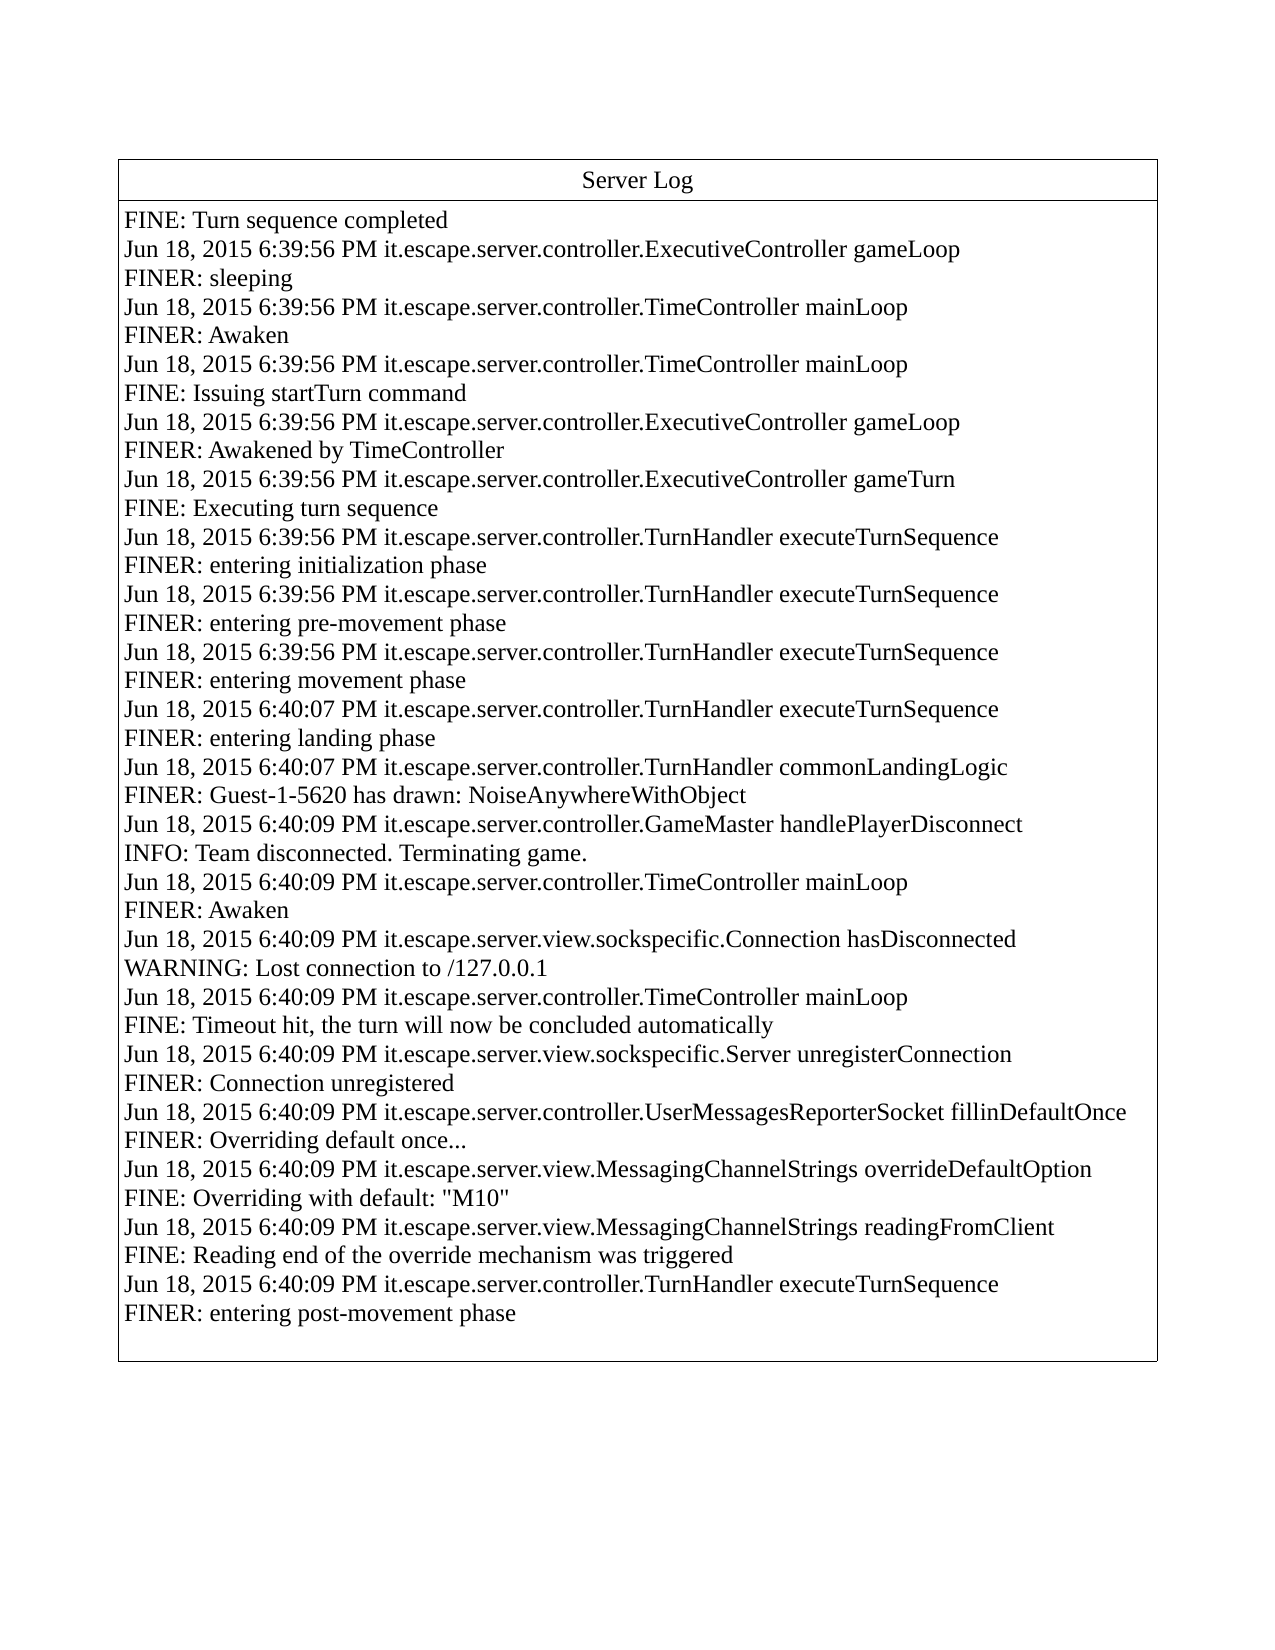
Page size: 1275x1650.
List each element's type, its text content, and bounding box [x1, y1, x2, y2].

table_header Server Log [119, 160, 1157, 200]
table_cell FINE: Turn sequence completed Jun 18, 2015 6:39:56 PM it.escape.server.controller.ExecutiveController gameLoop FINER: sleeping Jun 18, 2015 6:39:56 PM it.escape.server.controller.TimeController mainLoop FINER: Awaken Jun 18, 2015 6:39:56 PM it.escape.server.controller.TimeController mainLoop FINE: Issuing startTurn command Jun 18, 2015 6:39:56 PM it.escape.server.controller.ExecutiveController gameLoop FINER: Awakened by TimeController Jun 18, 2015 6:39:56 PM it.escape.server.controller.ExecutiveController gameTurn FINE: Executing turn sequence Jun 18, 2015 6:39:56 PM it.escape.server.controller.TurnHandler executeTurnSequence FINER: entering initialization phase Jun 18, 2015 6:39:56 PM it.escape.server.controller.TurnHandler executeTurnSequence FINER: entering pre-movement phase Jun 18, 2015 6:39:56 PM it.escape.server.controller.TurnHandler executeTurnSequence FINER: entering movement phase Jun 18, 2015 6:40:07 PM it.escape.server.controller.TurnHandler executeTurnSequence FINER: entering landing phase Jun 18, 2015 6:40:07 PM it.escape.server.controller.TurnHandler commonLandingLogic FINER: Guest-1-5620 has drawn: NoiseAnywhereWithObject Jun 18, 2015 6:40:09 PM it.escape.server.controller.GameMaster handlePlayerDisconnect INFO: Team disconnected. Terminating game. Jun 18, 2015 6:40:09 PM it.escape.server.controller.TimeController mainLoop FINER: Awaken Jun 18, 2015 6:40:09 PM it.escape.server.view.sockspecific.Connection hasDisconnected WARNING: Lost connection to /127.0.0.1 Jun 18, 2015 6:40:09 PM it.escape.server.controller.TimeController mainLoop FINE: Timeout hit, the turn will now be concluded automatically Jun 18, 2015 6:40:09 PM it.escape.server.view.sockspecific.Server unregisterConnection FINER: Connection unregistered Jun 18, 2015 6:40:09 PM it.escape.server.controller.UserMessagesReporterSocket fillinDefaultOnce FINER: Overriding default once... Jun 18, 2015 6:40:09 PM it.escape.server.view.MessagingChannelStrings overrideDefaultOption FINE: Overriding with default: "M10" Jun 18, 2015 6:40:09 PM it.escape.server.view.MessagingChannelStrings readingFromClient FINE: Reading end of the override mechanism was triggered Jun 18, 2015 6:40:09 PM it.escape.server.controller.TurnHandler executeTurnSequence FINER: entering post-movement phase [119, 201, 1157, 1361]
